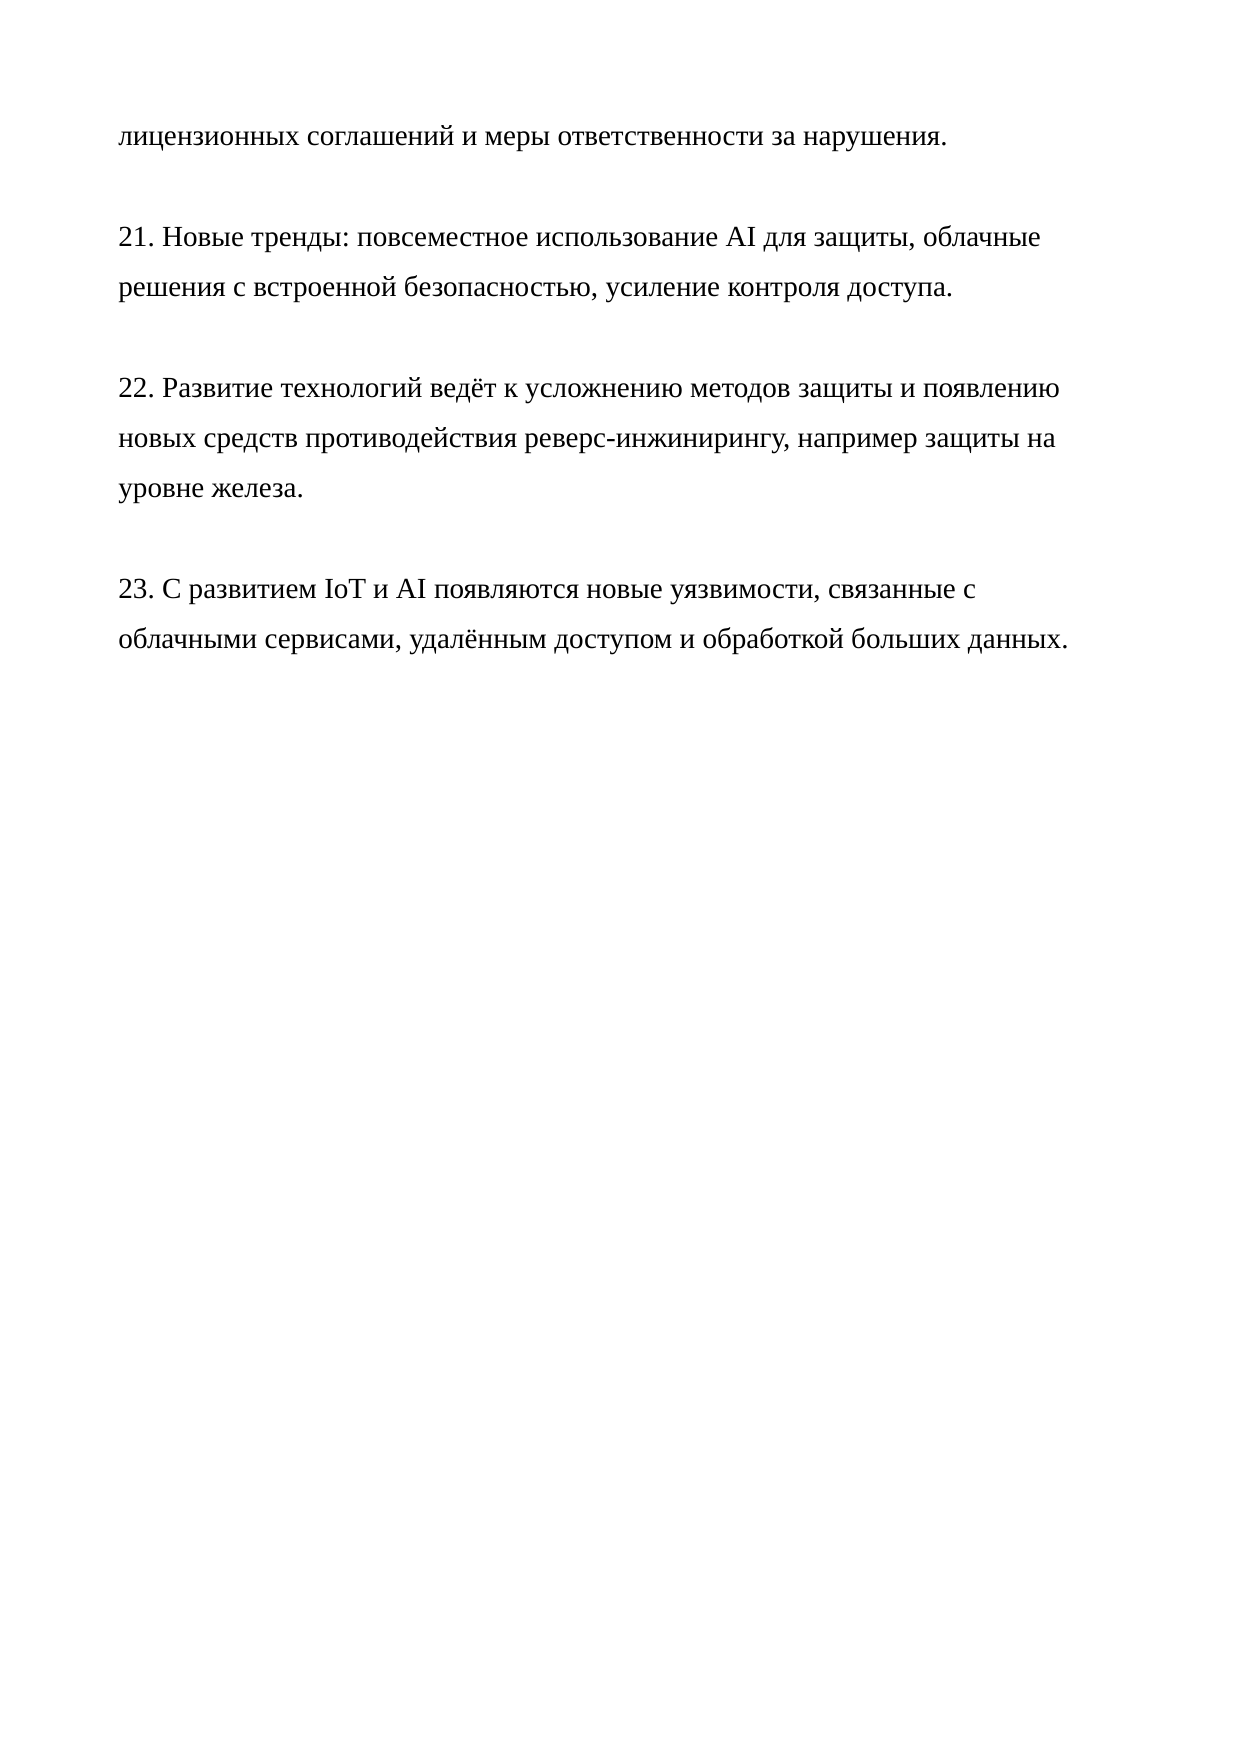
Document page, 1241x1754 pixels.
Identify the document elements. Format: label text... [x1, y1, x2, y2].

text лицензионных соглашений и меры ответственности за нарушения. 21. Новые тренды: повсеместное использование AI для защиты, облачные решения с встроенной безопасностью, усиление контроля доступа. 22. Развитие технологий ведёт к усложнению методов защиты и появлению новых средств противодействия реверс-инжинирингу, например защиты на уровне железа. 23. С развитием IoT и AI появляются новые уязвимости, связанные с облачными сервисами, удалённым доступом и обработкой больших данных. [118, 118, 1122, 857]
